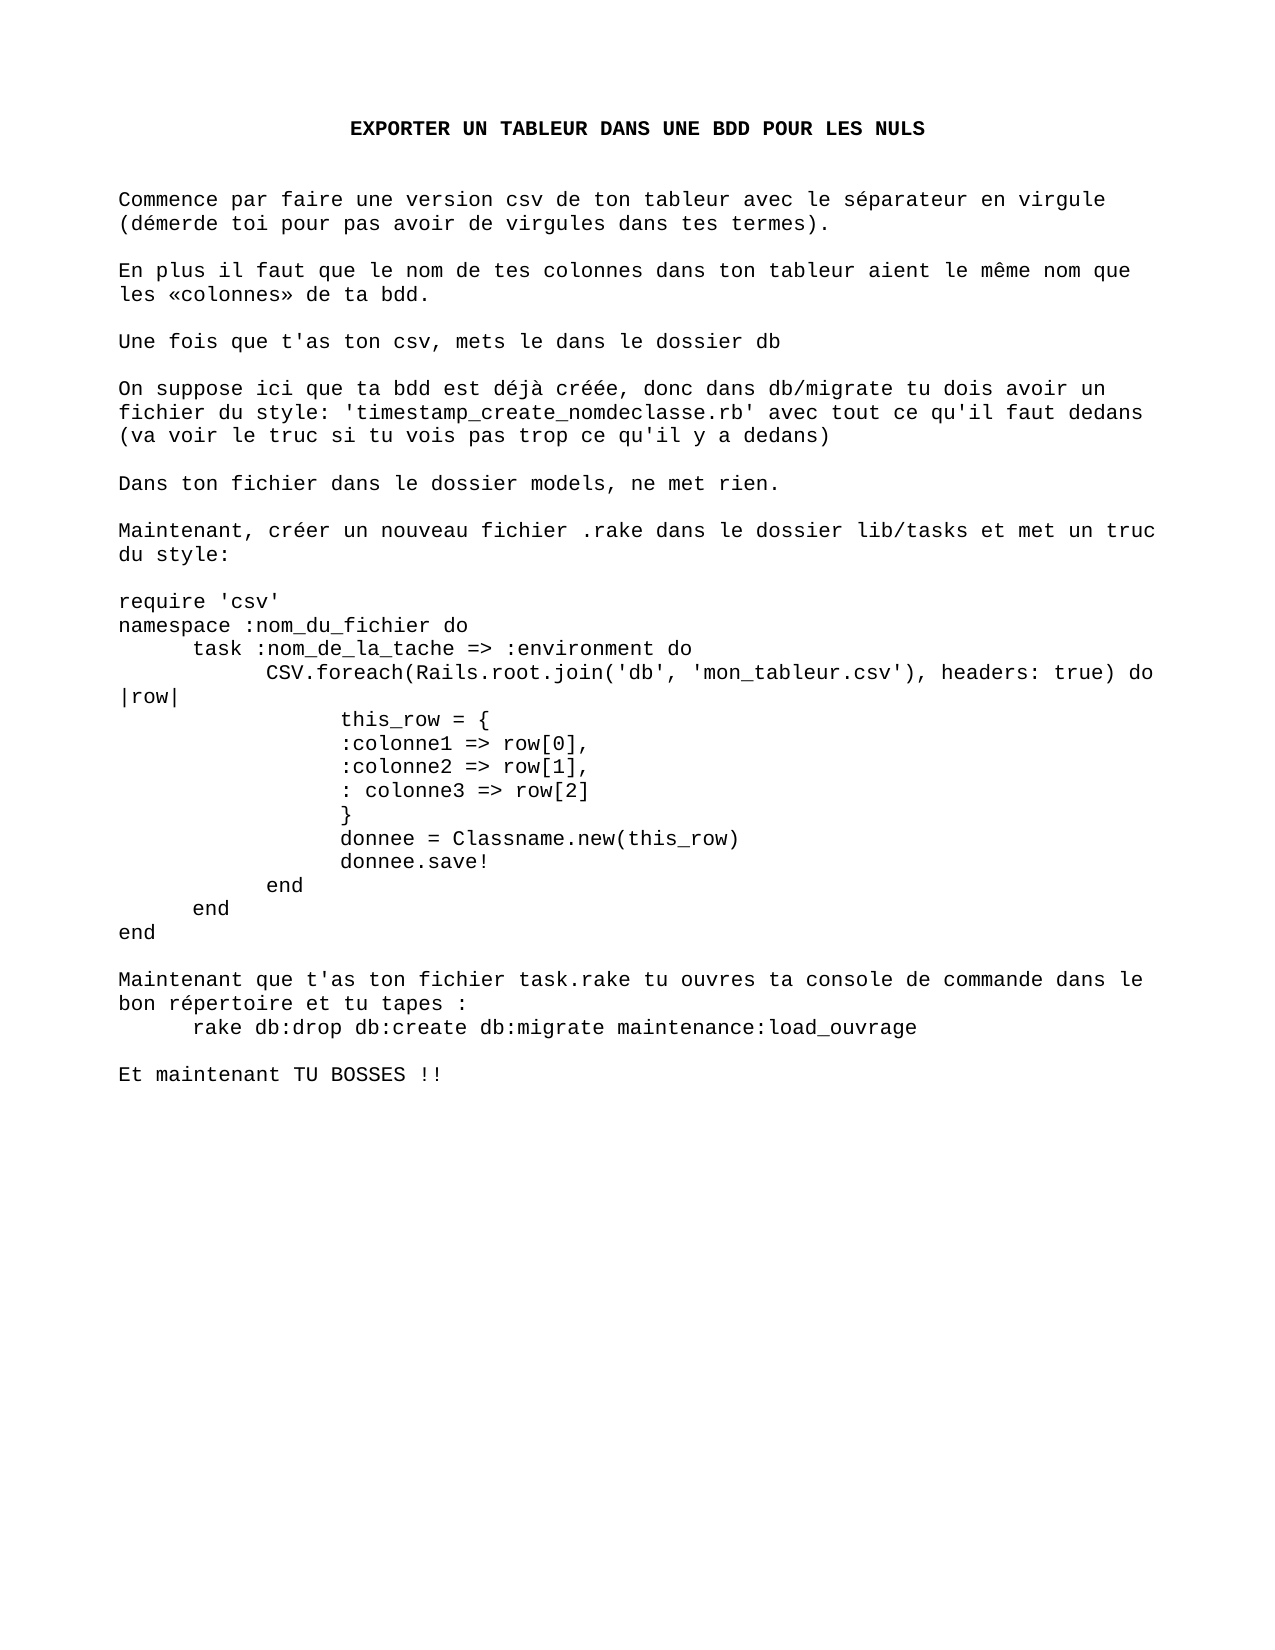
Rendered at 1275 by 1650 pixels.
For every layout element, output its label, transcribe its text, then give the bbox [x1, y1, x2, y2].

text EXPORTER UN TABLEUR DANS UNE BDD POUR LES NULS [118, 118, 1157, 142]
text :colonne2 => row[1], [118, 757, 1157, 780]
text Et maintenant TU BOSSES !! [118, 1064, 1157, 1088]
text require 'csv' [118, 591, 1157, 615]
text end [118, 922, 1157, 946]
text :colonne1 => row[0], [118, 733, 1157, 757]
text rake db:drop db:create db:migrate maintenance:load_ouvrage [118, 1017, 1157, 1040]
text CSV.foreach(Rails.root.join('db', 'mon_tableur.csv'), headers: true) do |row| [118, 662, 1157, 709]
text task :nom_de_la_tache => :environment do [118, 638, 1157, 662]
text } [118, 804, 1157, 827]
text En plus il faut que le nom de tes colonnes dans ton tableur aient le même nom que les «colonnes» de ta bdd. [118, 260, 1157, 307]
text namespace :nom_du_fichier do [118, 615, 1157, 638]
text Maintenant que t'as ton fichier task.rake tu ouvres ta console de commande dans le bon répertoire et tu tapes : [118, 969, 1157, 1017]
text Commence par faire une version csv de ton tableur avec le séparateur en virgule (démerde toi pour pas avoir de virgules dans tes termes). [118, 189, 1157, 260]
text end [118, 875, 1157, 898]
text On suppose ici que ta bdd est déjà créée, donc dans db/migrate tu dois avoir un fichier du style: 'timestamp_create_nomdeclasse.rb' avec tout ce qu'il faut dedans (va voir le truc si tu vois pas trop ce qu'il y a dedans) [118, 378, 1157, 449]
text Maintenant, créer un nouveau fichier .rake dans le dossier lib/tasks et met un truc du style: [118, 520, 1157, 567]
text end [118, 898, 1157, 922]
text Dans ton fichier dans le dossier models, ne met rien. [118, 473, 1157, 496]
text : colonne3 => row[2] [118, 780, 1157, 804]
text donnee.save! [118, 851, 1157, 875]
text Une fois que t'as ton csv, mets le dans le dossier db [118, 331, 1157, 354]
text donnee = Classname.new(this_row) [118, 827, 1157, 851]
text this_row = { [118, 709, 1157, 733]
